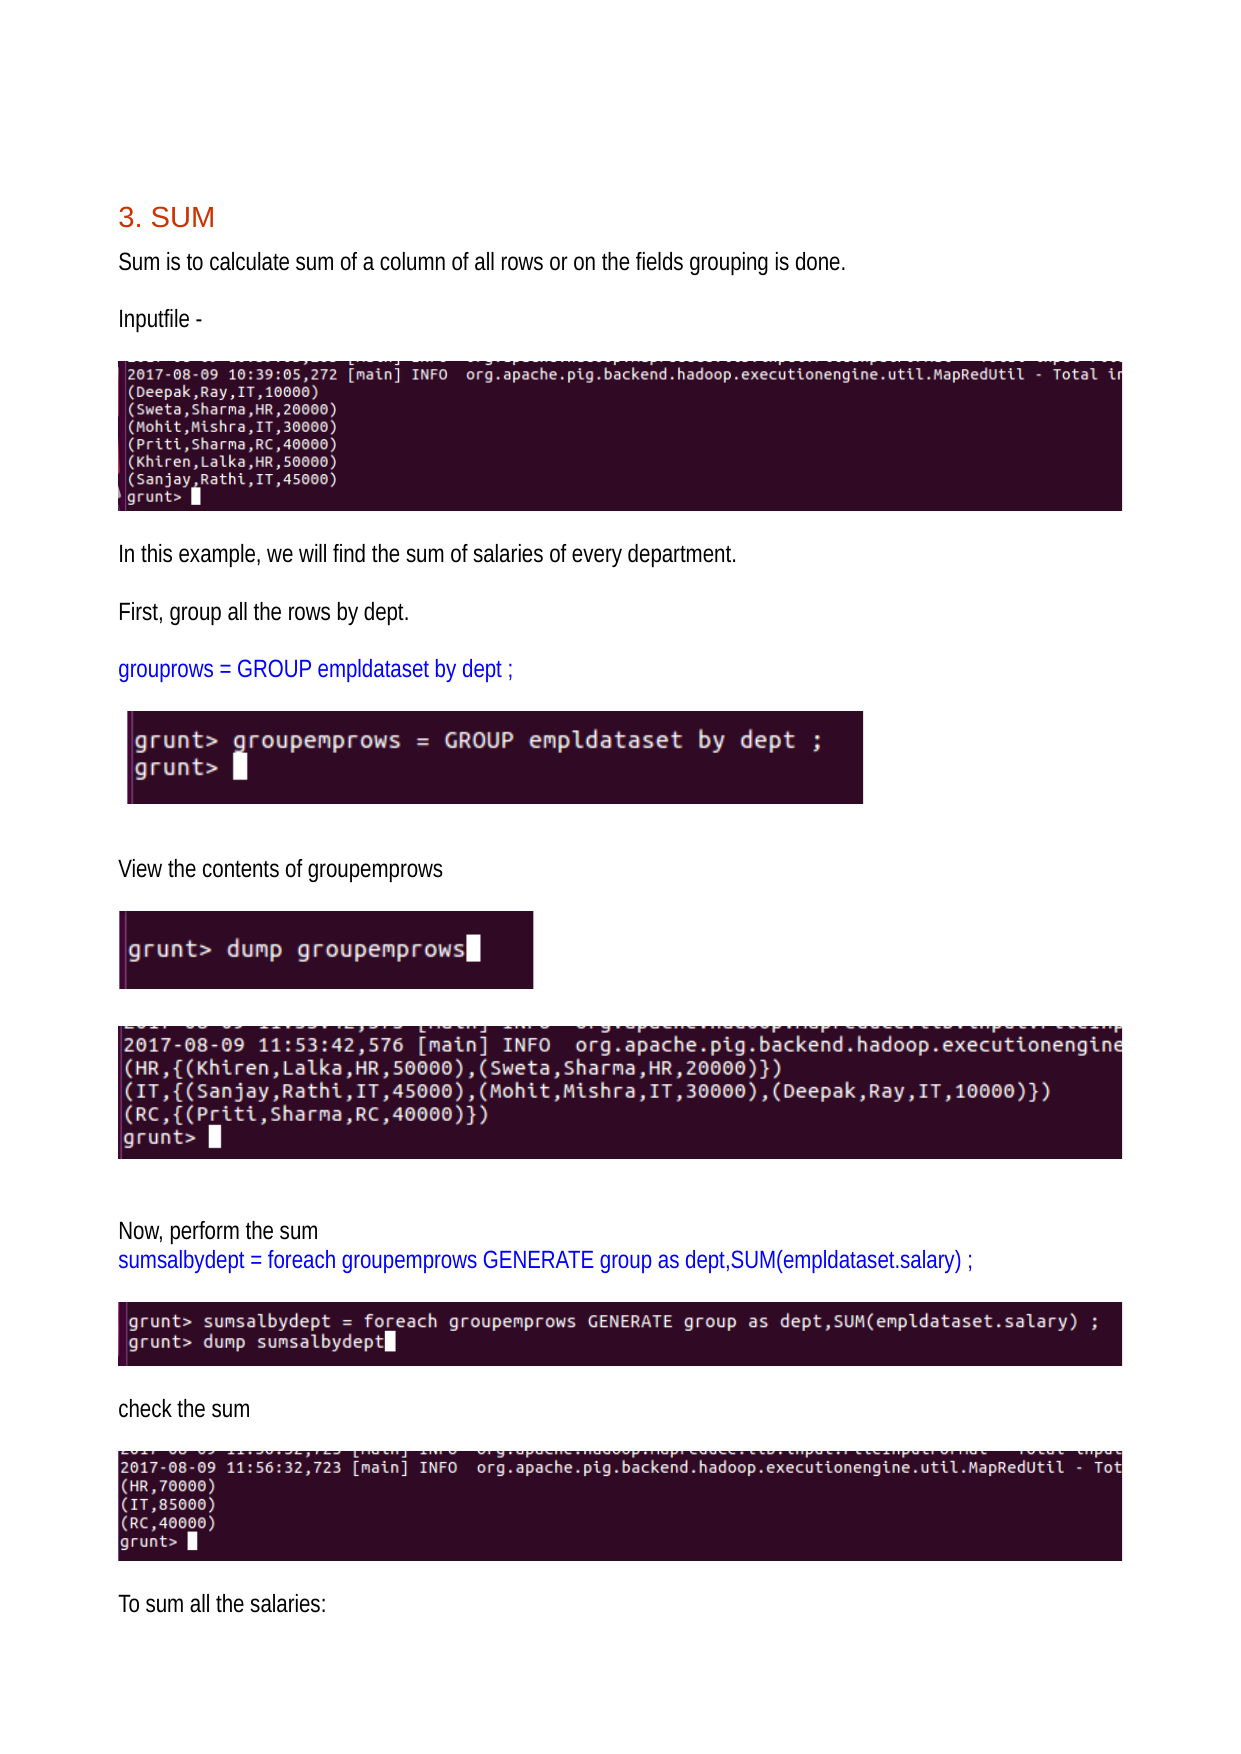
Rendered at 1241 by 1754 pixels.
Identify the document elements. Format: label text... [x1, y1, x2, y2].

text sumsalbydept = foreach groupemprows GENERATE group as dept,SUM(empldataset.salary) ; [118, 1245, 1122, 1274]
text In this example, we will find the sum of salaries of every department. [118, 539, 1122, 568]
text View the contents of groupemprows [118, 854, 1122, 883]
text check the sum [118, 1394, 1122, 1422]
subtitle 3. SUM [118, 200, 1122, 234]
picture [118, 1026, 1123, 1159]
text grouprows = GROUP empldataset by dept ; [118, 654, 1122, 682]
picture [119, 911, 534, 989]
text Now, perform the sum [118, 1216, 1122, 1245]
picture [127, 711, 864, 804]
picture [118, 1451, 1123, 1561]
text Sum is to calculate sum of a column of all rows or on the fields grouping is done. [118, 246, 1122, 275]
picture [118, 361, 1123, 511]
picture [118, 1302, 1123, 1366]
text Inputfile - [118, 304, 1122, 332]
text First, group all the rows by dept. [118, 596, 1122, 625]
text To sum all the salaries: [118, 1589, 1122, 1617]
